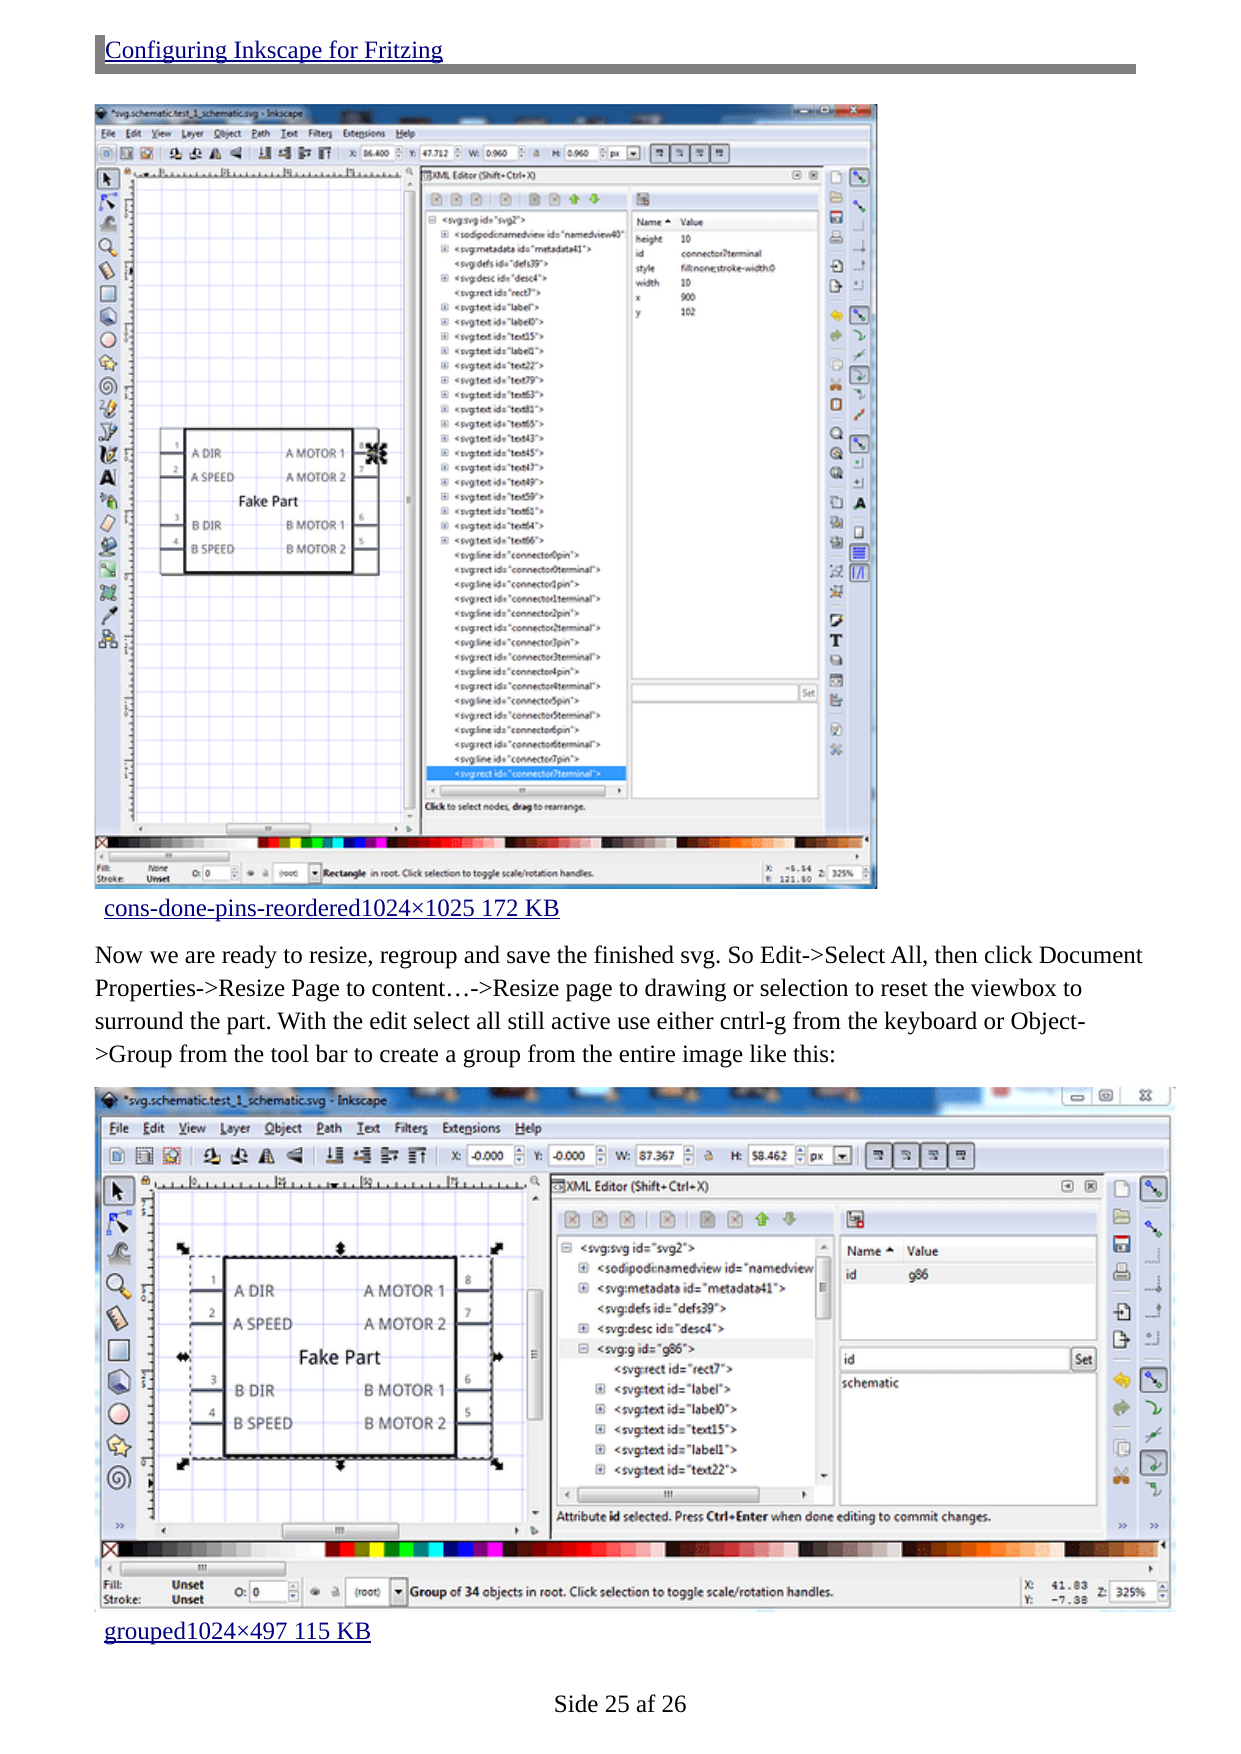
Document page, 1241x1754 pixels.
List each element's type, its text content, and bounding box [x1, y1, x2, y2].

text cons-done-pins-reordered1024×1025 172 KB [104, 893, 1136, 921]
picture [94, 1087, 1176, 1612]
text Now we are ready to resize, regroup and save the finished svg. So Edit->Select All, then click Document Properties->Resize Page to content…->Resize page to drawing or selection to reset the viewbox to surround the part. With the edit select all still active use either cntrl-g from the keyboard or Object->Group from the tool bar to create a group from the entire image like this: [94, 940, 1146, 1068]
picture [94, 104, 878, 889]
text grouped1024×497 115 KB [104, 1616, 1136, 1645]
